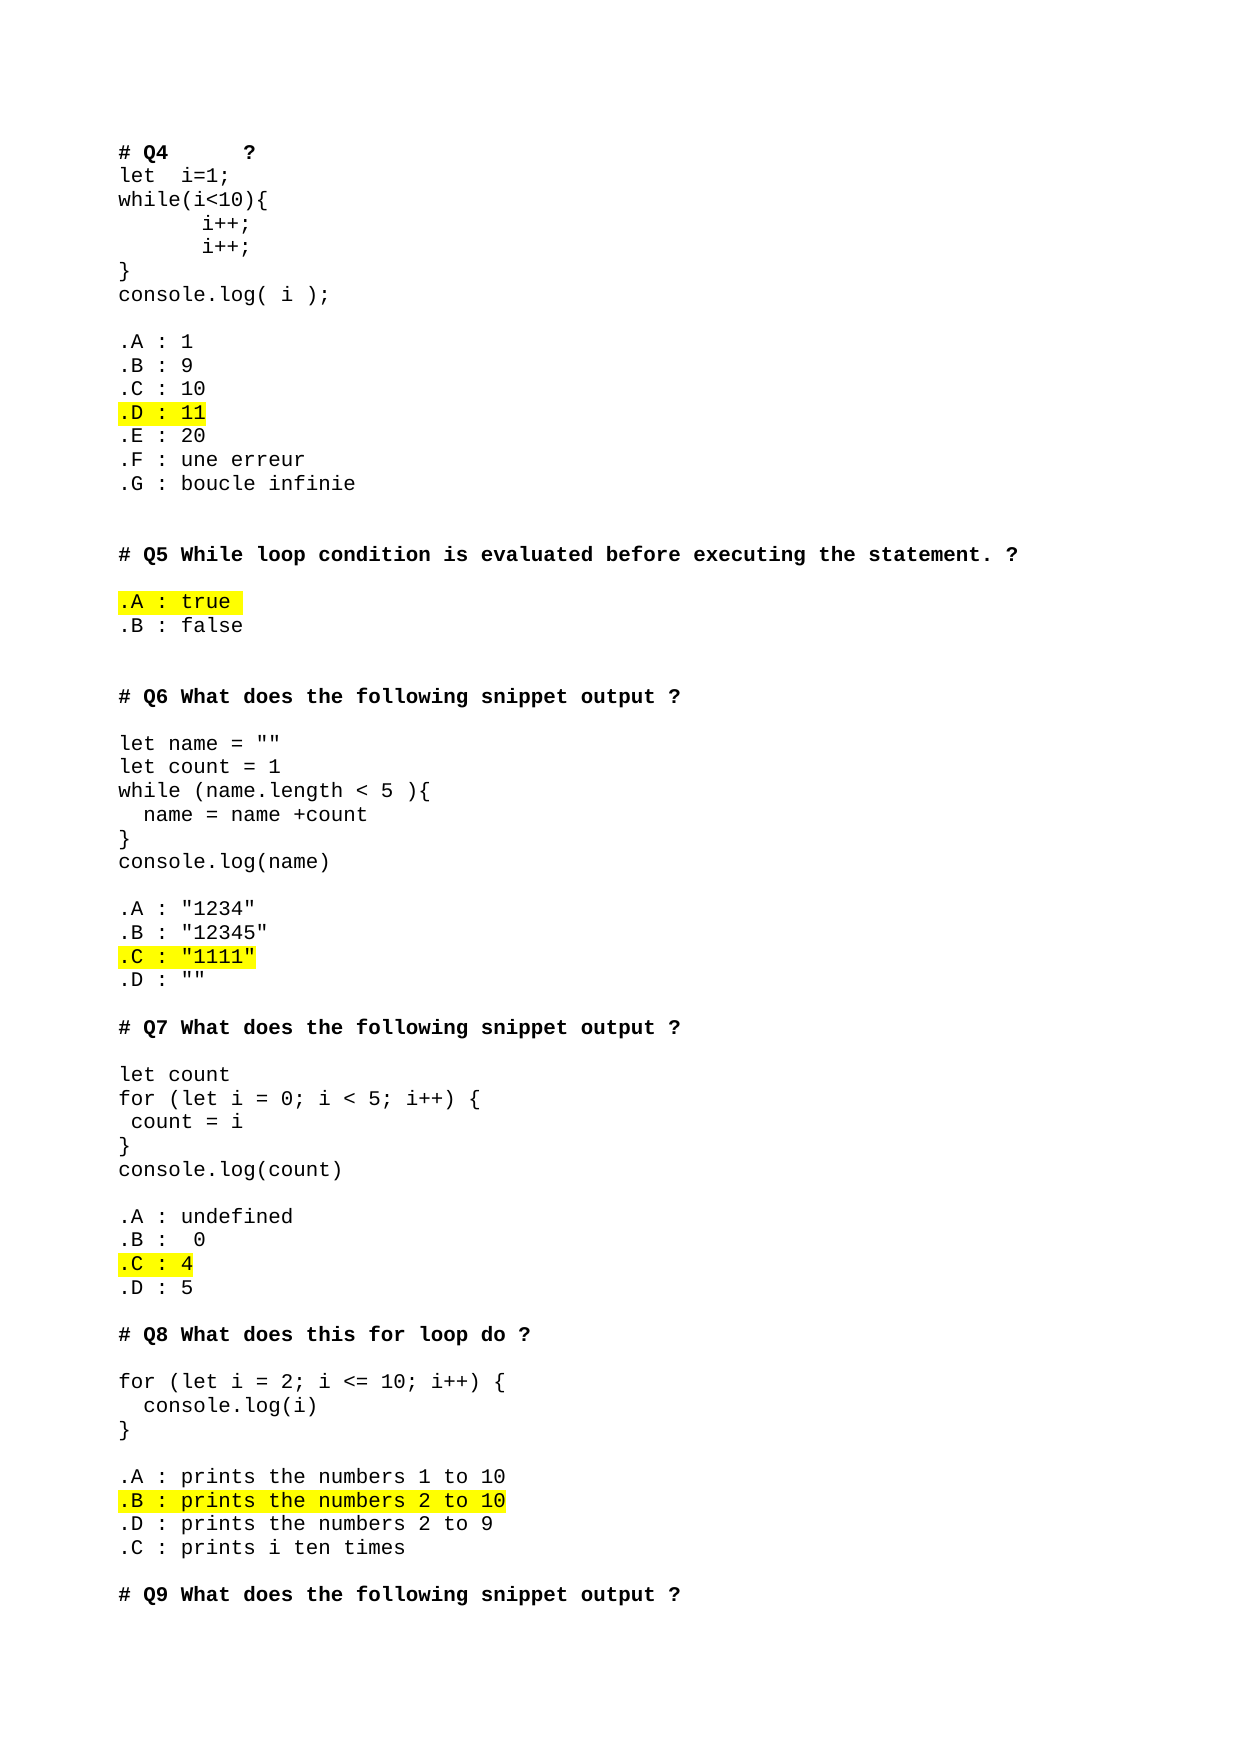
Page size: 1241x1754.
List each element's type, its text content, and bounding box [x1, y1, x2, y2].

text let i=1; [118, 165, 1122, 189]
text .B : "12345" [118, 922, 1122, 946]
text # Q9 What does the following snippet output ? [118, 1584, 1122, 1608]
text console.log( i ); [118, 284, 1122, 307]
text # Q4 ? [118, 142, 1122, 165]
text console.log(count) [118, 1158, 1122, 1182]
text .F : une erreur [118, 449, 1122, 473]
text console.log(i) [118, 1395, 1122, 1419]
text count = i [118, 1111, 1122, 1135]
text # Q5 While loop condition is evaluated before executing the statement. ? [118, 544, 1122, 567]
text while (name.length < 5 ){ [118, 780, 1122, 804]
text for (let i = 0; i < 5; i++) { [118, 1088, 1122, 1111]
text } [118, 1135, 1122, 1158]
text .B : 9 [118, 354, 1122, 378]
text # Q8 What does this for loop do ? [118, 1324, 1122, 1348]
text .A : 1 [118, 331, 1122, 354]
text .C : prints i ten times [118, 1537, 1122, 1561]
text # Q7 What does the following snippet output ? [118, 1017, 1122, 1040]
text name = name +count [118, 804, 1122, 827]
text i++; [118, 236, 1122, 260]
text .G : boucle infinie [118, 473, 1122, 496]
text console.log(name) [118, 851, 1122, 875]
text .D : prints the numbers 2 to 9 [118, 1513, 1122, 1537]
text .B : false [118, 615, 1122, 638]
text let count [118, 1064, 1122, 1088]
text for (let i = 2; i <= 10; i++) { [118, 1371, 1122, 1395]
text .D : "" [118, 969, 1122, 993]
text .A : "1234" [118, 898, 1122, 922]
text .B : prints the numbers 2 to 10 [118, 1489, 1122, 1513]
text let name = "" [118, 733, 1122, 757]
text .A : prints the numbers 1 to 10 [118, 1466, 1122, 1489]
text .A : undefined [118, 1206, 1122, 1229]
text .A : true [118, 591, 1122, 615]
text while(i<10){ [118, 189, 1122, 213]
text .C : 10 [118, 378, 1122, 402]
text .C : 4 [118, 1253, 1122, 1277]
text i++; [118, 213, 1122, 236]
text .B : 0 [118, 1229, 1122, 1253]
text .D : 11 [118, 402, 1122, 426]
text .C : "1111" [118, 946, 1122, 969]
text .E : 20 [118, 426, 1122, 449]
text } [118, 260, 1122, 284]
text # Q6 What does the following snippet output ? [118, 686, 1122, 709]
text } [118, 827, 1122, 851]
text .D : 5 [118, 1277, 1122, 1300]
text } [118, 1419, 1122, 1442]
text let count = 1 [118, 757, 1122, 780]
